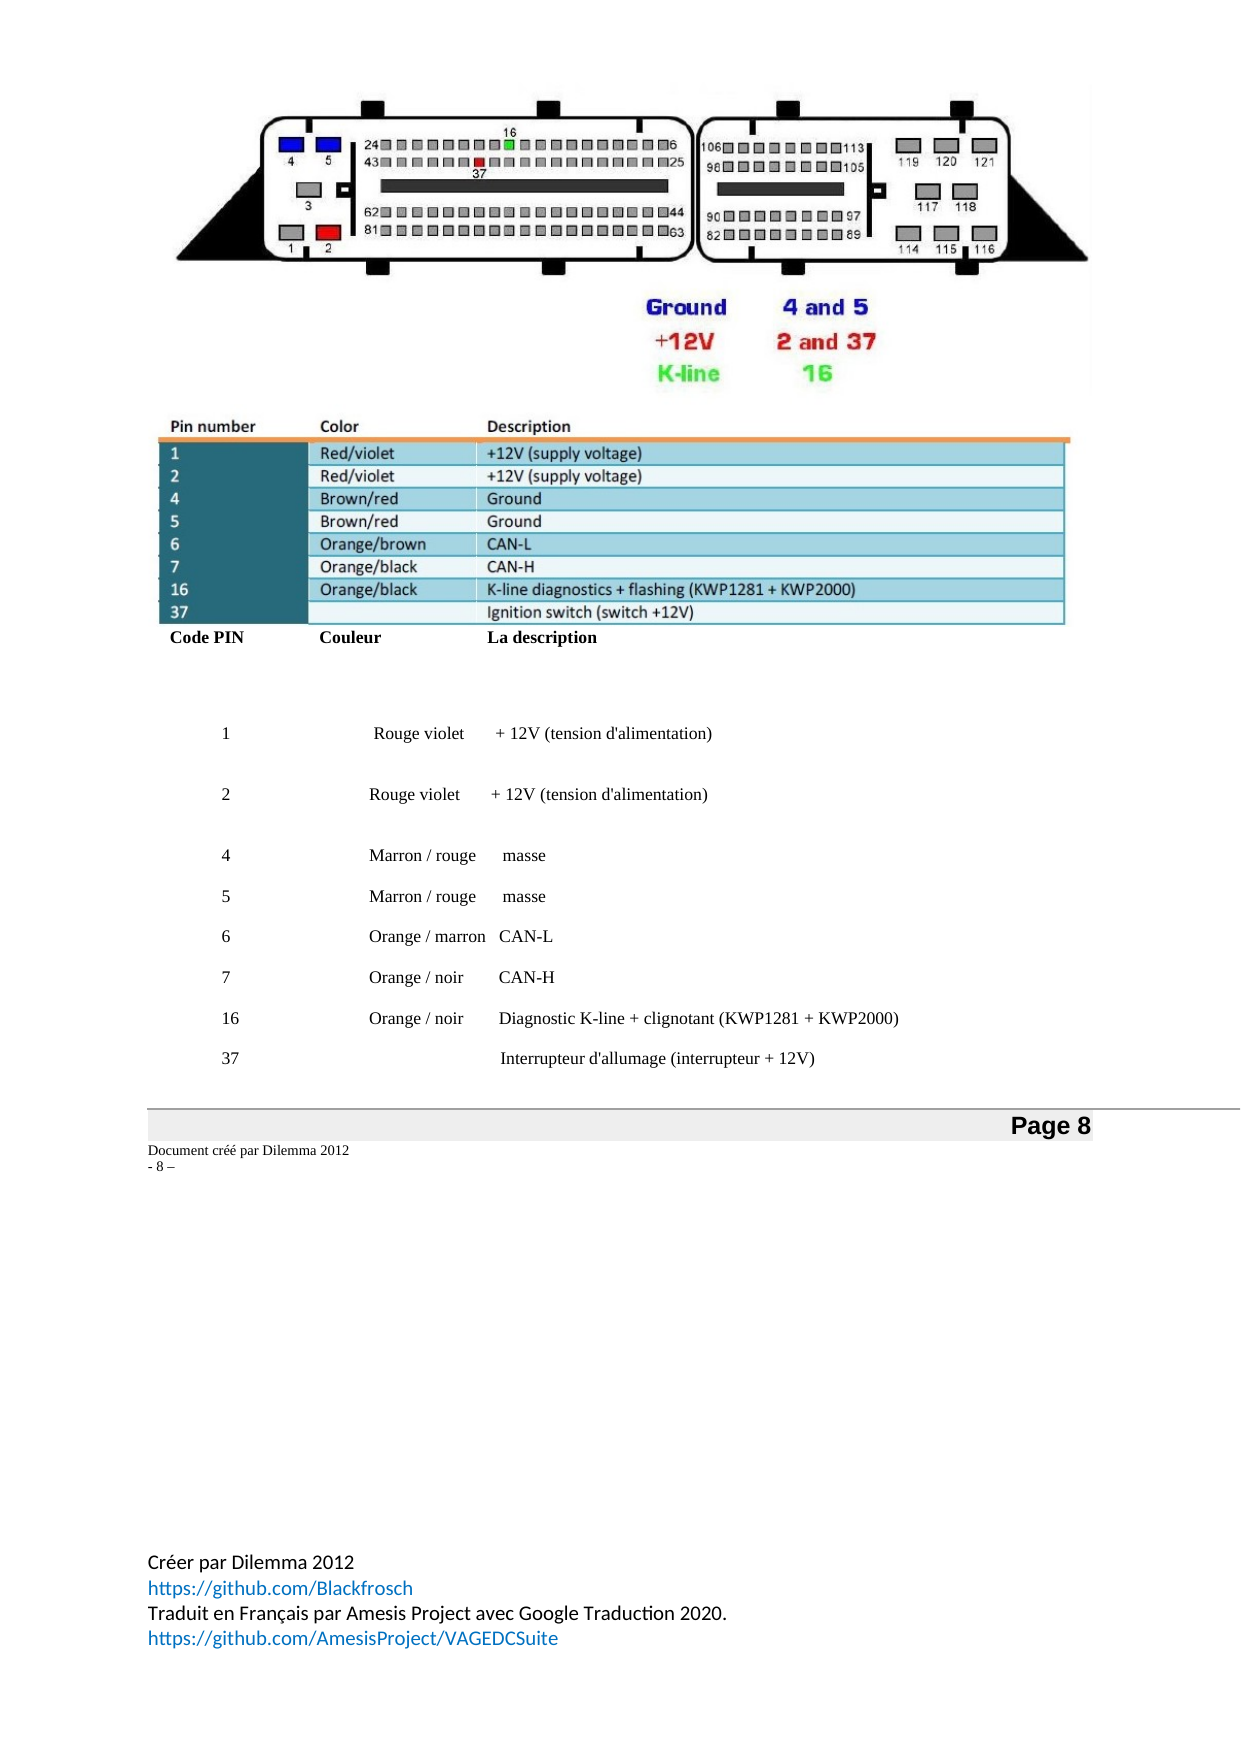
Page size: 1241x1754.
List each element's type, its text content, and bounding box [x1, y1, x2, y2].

text 37 [148, 1028, 1093, 1048]
table_header Page 8 [148, 1110, 1093, 1141]
text 7 [148, 947, 1093, 967]
text 2 [148, 764, 1093, 784]
text 5 Marron / rouge masse [221, 886, 1093, 906]
text 4 [148, 825, 1093, 845]
text Document créé par Dilemma 2012 [148, 1141, 1093, 1158]
text Code PIN Couleur La description [148, 627, 1093, 647]
text 1 Rouge violet + 12V (tension d'alimentation) [148, 723, 1093, 743]
text 6 [148, 906, 1093, 926]
text 5 [148, 865, 1093, 886]
text 2 Rouge violet + 12V (tension d'alimentation) [148, 784, 1093, 804]
text 1 [148, 703, 1093, 723]
text 16 Orange / noir Diagnostic K-line + clignotant (KWP1281 + KWP2000) [148, 1008, 1093, 1028]
text 37 Interrupteur d'allumage (interrupteur + 12V) [148, 1048, 1093, 1068]
text - 8 – [148, 1158, 1093, 1175]
text 4 Marron / rouge masse [148, 845, 1093, 865]
text 7 Orange / noir CAN-H [148, 967, 1093, 987]
text 6 Orange / marron CAN-L [148, 926, 1093, 947]
